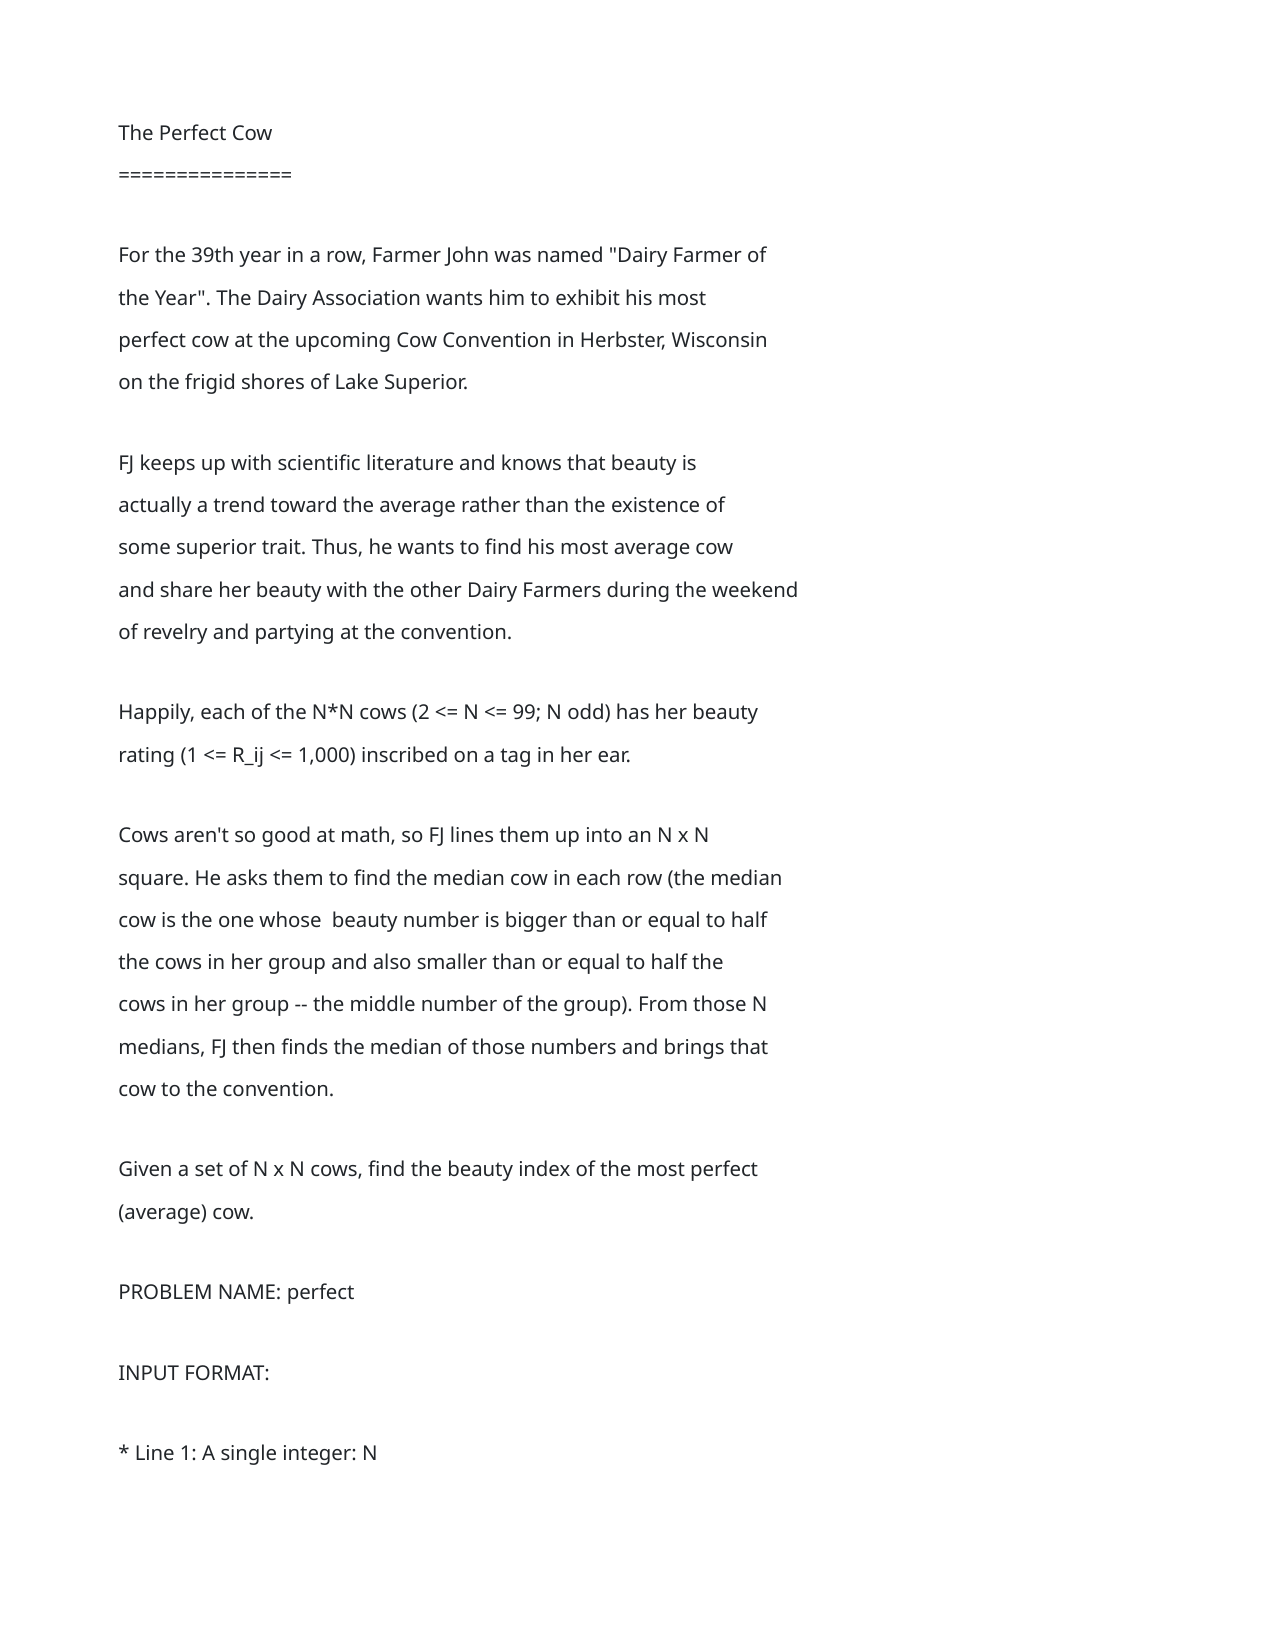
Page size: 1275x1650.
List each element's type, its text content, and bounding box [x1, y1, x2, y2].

text cows in her group -- the middle number of the group). From those N [118, 990, 1157, 1018]
text on the frigid shores of Lake Superior. [118, 368, 1157, 396]
text PROBLEM NAME: perfect [118, 1278, 1157, 1306]
text and share her beauty with the other Dairy Farmers during the weekend [118, 575, 1157, 603]
text medians, FJ then finds the median of those numbers and brings that [118, 1032, 1157, 1060]
text The Perfect Cow [118, 118, 1157, 146]
text For the 39th year in a row, Farmer John was named "Dairy Farmer of [118, 241, 1157, 269]
text cow to the convention. [118, 1074, 1157, 1102]
text FJ keeps up with scientific literature and knows that beauty is [118, 448, 1157, 476]
text the cows in her group and also smaller than or equal to half the [118, 948, 1157, 975]
text actually a trend toward the average rather than the existence of [118, 491, 1157, 518]
text Cows aren't so good at math, so FJ lines them up into an N x N [118, 821, 1157, 848]
text some superior trait. Thus, he wants to find his most average cow [118, 533, 1157, 561]
text perfect cow at the upcoming Cow Convention in Herbster, Wisconsin [118, 326, 1157, 353]
text rating (1 <= R_ij <= 1,000) inscribed on a tag in her ear. [118, 740, 1157, 768]
text square. He asks them to find the median cow in each row (the median [118, 863, 1157, 891]
text the Year". The Dairy Association wants him to exhibit his most [118, 283, 1157, 311]
text * Line 1: A single integer: N [118, 1439, 1157, 1467]
text Happily, each of the N*N cows (2 <= N <= 99; N odd) has her beauty [118, 698, 1157, 726]
text (average) cow. [118, 1197, 1157, 1225]
text Given a set of N x N cows, find the beauty index of the most perfect [118, 1155, 1157, 1183]
text of revelry and partying at the convention. [118, 617, 1157, 645]
text INPUT FORMAT: [118, 1358, 1157, 1386]
text =============== [118, 160, 1157, 188]
text cow is the one whose beauty number is bigger than or equal to half [118, 905, 1157, 933]
